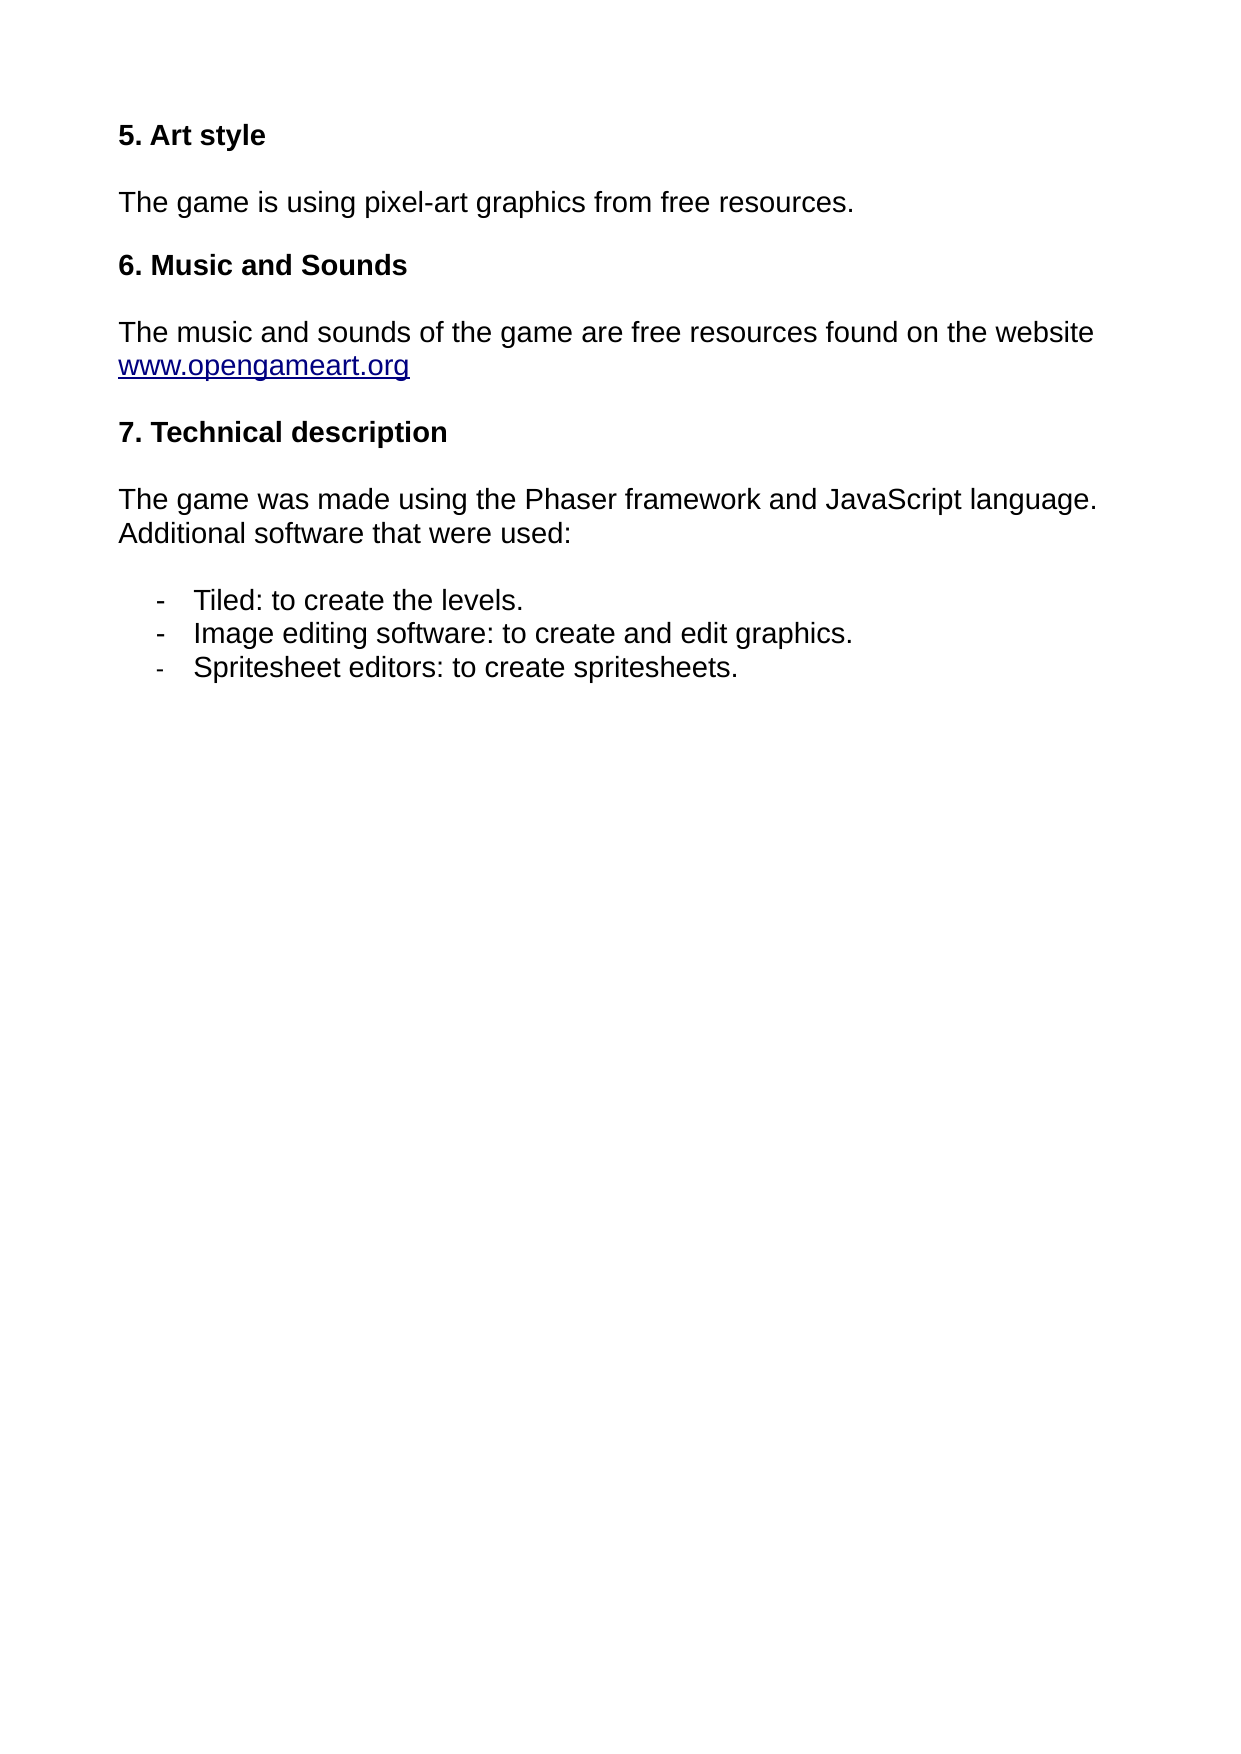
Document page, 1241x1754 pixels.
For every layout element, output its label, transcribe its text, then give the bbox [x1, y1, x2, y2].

text The music and sounds of the game are free resources found on the website www.opengameart.org 7. Technical description [118, 314, 1122, 449]
list Spritesheet editors: to create spritesheets. [156, 650, 1122, 683]
text Additional software that were used: [118, 516, 1122, 549]
text The game was made using the Phaser framework and JavaScript language. [118, 482, 1122, 516]
list Tiled: to create the levels. [156, 583, 1122, 616]
text 6. Music and Sounds [118, 247, 1122, 281]
list Image editing software: to create and edit graphics. [156, 616, 1122, 650]
text 5. Art style The game is using pixel-art graphics from free resources. [118, 118, 1122, 247]
